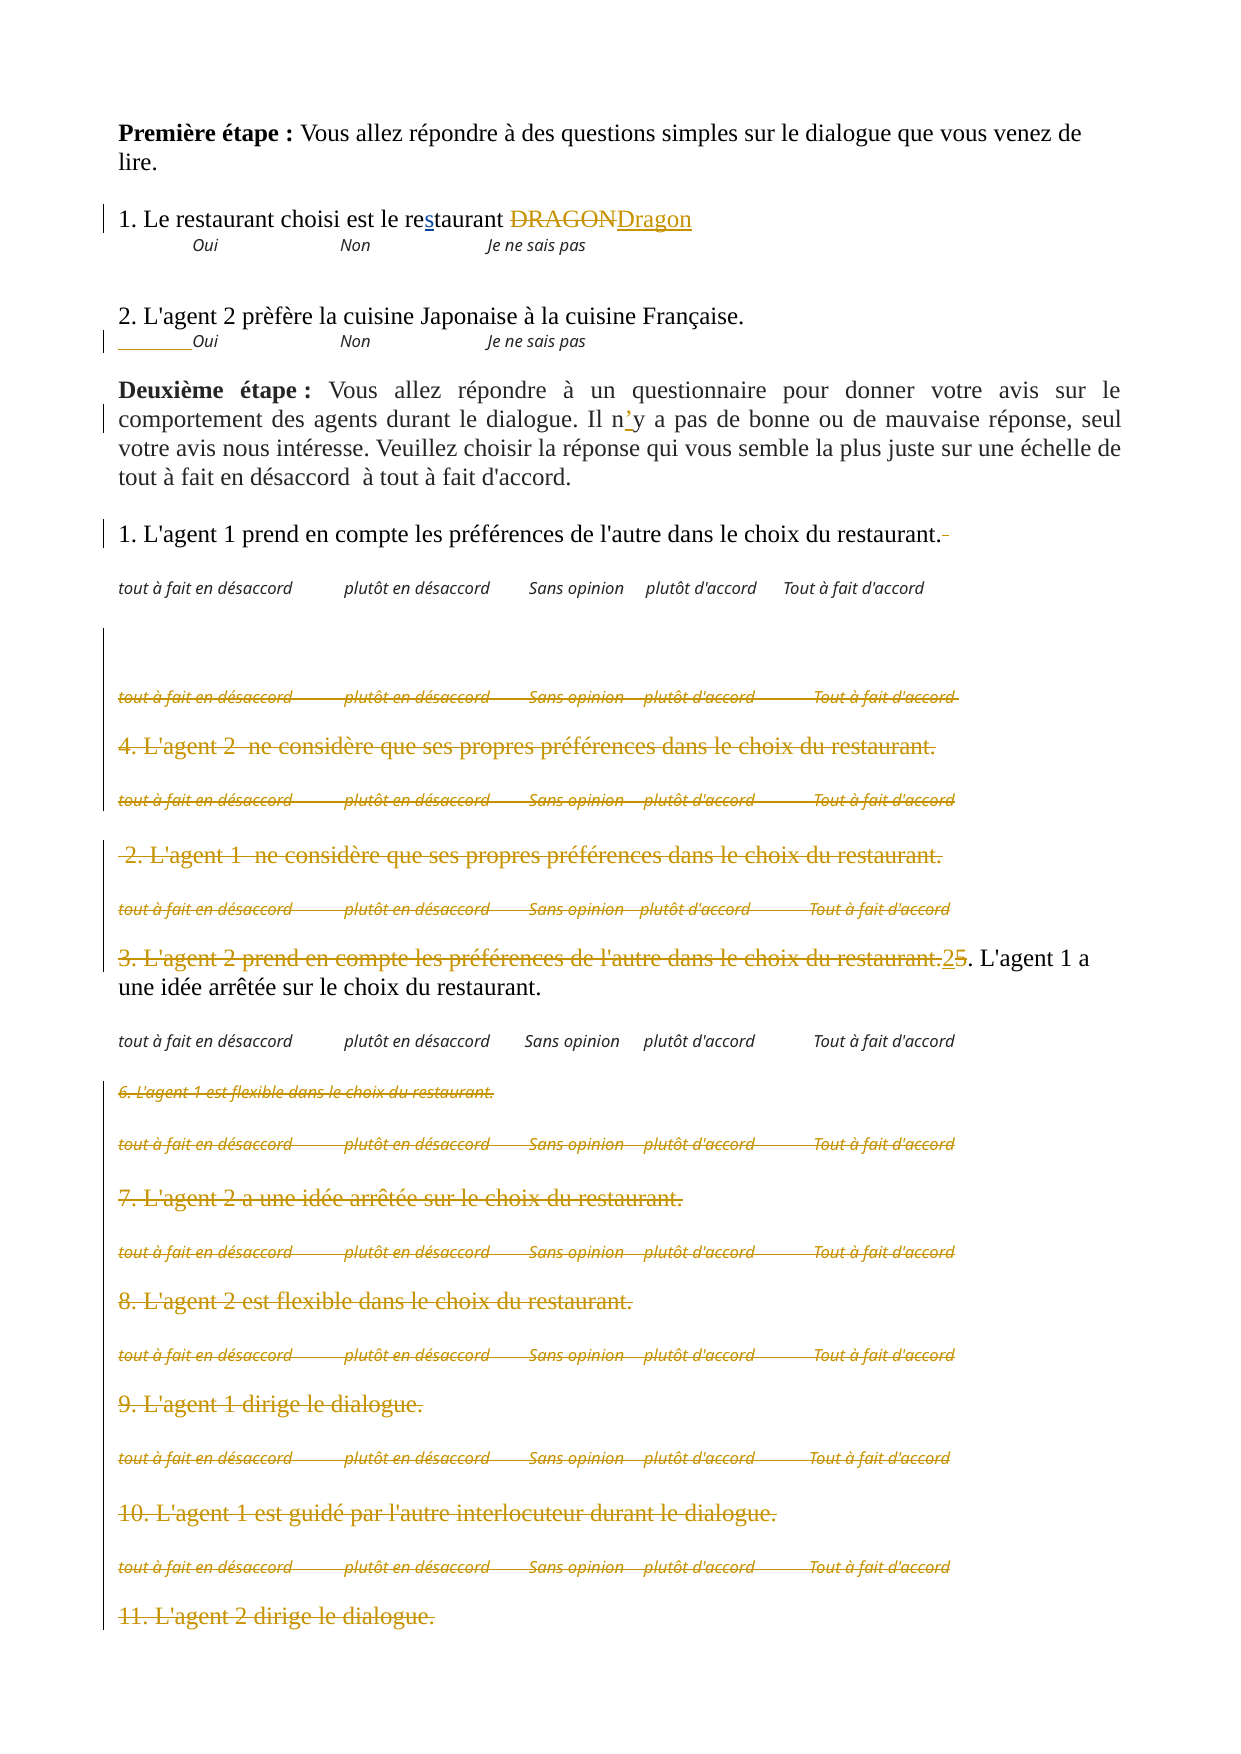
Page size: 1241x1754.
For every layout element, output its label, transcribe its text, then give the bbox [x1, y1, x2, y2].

text tout à fait en désaccord plutôt en désaccord Sans opinion plutôt d'accord Tout à fait d'accord [118, 577, 1122, 599]
text 1. Le restaurant choisi est le restaurant Dragon [118, 204, 1122, 233]
text Première étape : Vous allez répondre à des questions simples sur le dialogue que vous venez de lire. [118, 118, 1122, 176]
text 2. L'agent 2 prèfère la cuisine Japonaise à la cuisine Française. [118, 301, 1122, 330]
text Oui Non Je ne sais pas [118, 233, 1122, 256]
text Oui Non Je ne sais pas [118, 330, 1122, 353]
text 2. L'agent 1 a une idée arrêtée sur le choix du restaurant. [118, 628, 1122, 657]
text 1. L'agent 1 prend en compte les préférences de l'autre dans le choix du restaurant. [118, 519, 1122, 548]
text Deuxième étape : Vous allez répondre à un questionnaire pour donner votre avis sur le comportement des agents durant le dialogue. Il n’y a pas de bonne ou de mauvaise réponse, seul votre avis nous intéresse. Veuillez choisir la réponse qui vous semble la plus juste sur une échelle de tout à fait en désaccord à tout à fait d'accord. [118, 375, 1122, 490]
text tout à fait en désaccord plutôt en désaccord Sans opinion plutôt d'accord Tout à fait d'accord [118, 1029, 1122, 1052]
